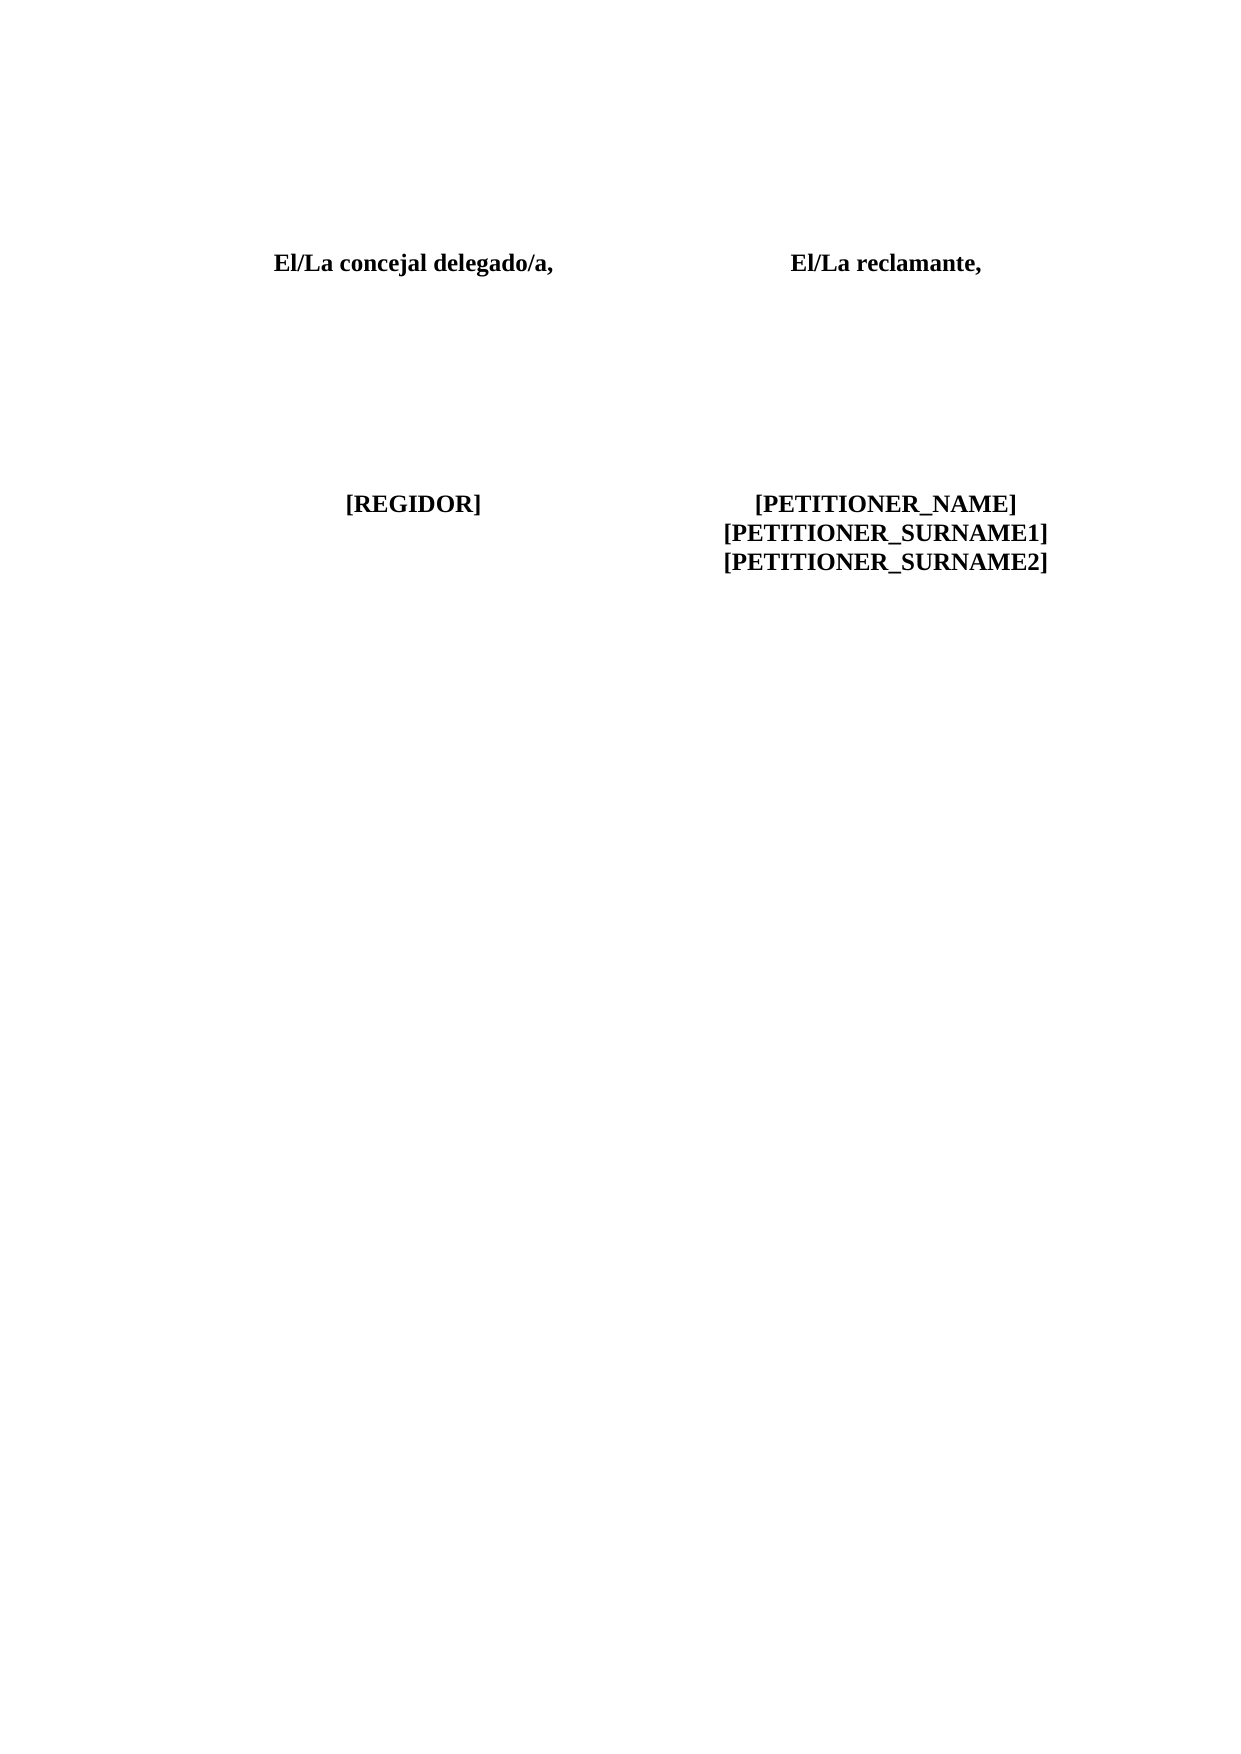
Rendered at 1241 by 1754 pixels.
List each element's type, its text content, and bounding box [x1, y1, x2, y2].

table_cell [177, 323, 649, 363]
table_header El/La reclamante, [650, 242, 1122, 282]
table_cell [177, 443, 649, 483]
table_cell [650, 283, 1122, 323]
table_cell [177, 283, 649, 323]
table_cell [650, 363, 1122, 403]
table_cell [177, 363, 649, 403]
table_cell [650, 443, 1122, 483]
table_cell [PETITIONER_NAME] [PETITIONER_SURNAME1] [PETITIONER_SURNAME2] [650, 484, 1122, 581]
table_header El/La concejal delegado/a, [177, 242, 649, 282]
table_cell [650, 323, 1122, 363]
table_cell [650, 403, 1122, 443]
table_cell [177, 403, 649, 443]
table_cell [REGIDOR] [177, 484, 649, 581]
